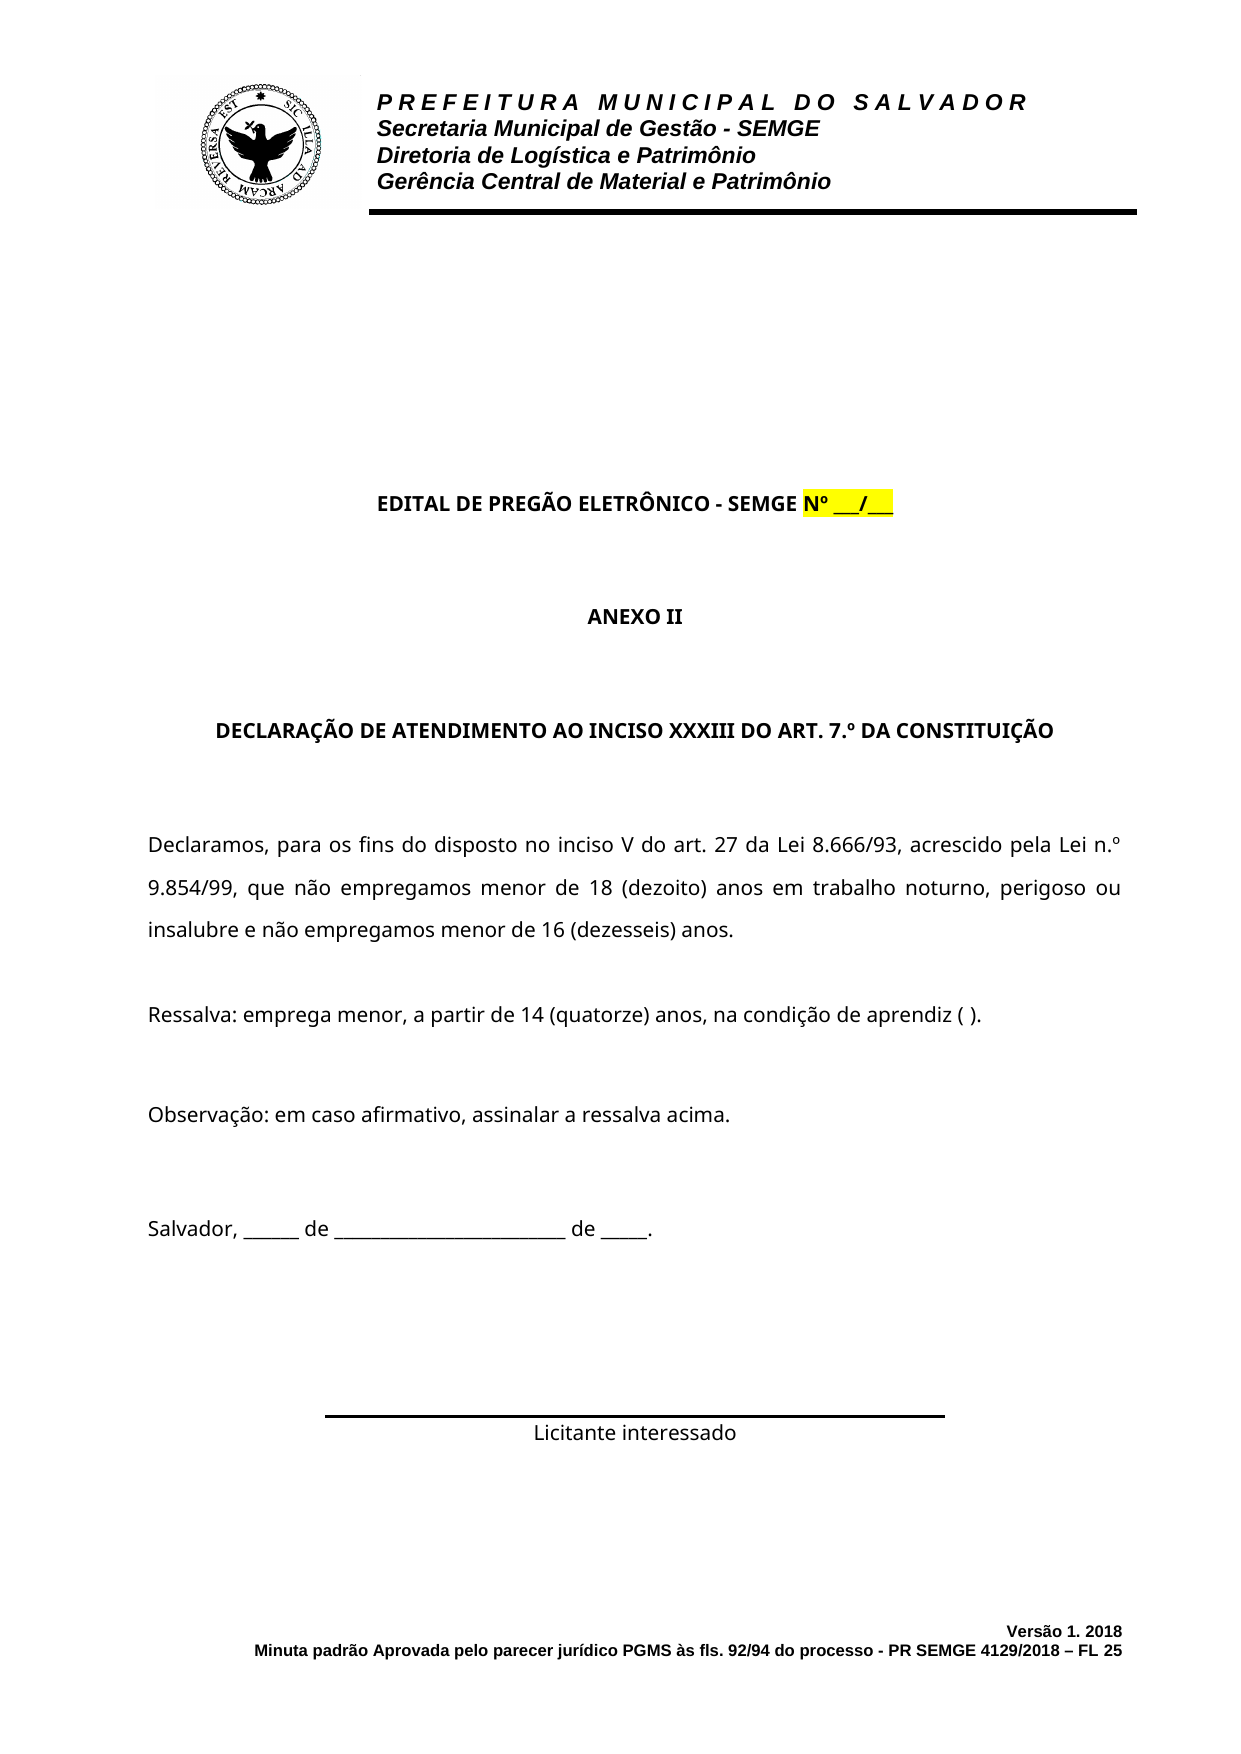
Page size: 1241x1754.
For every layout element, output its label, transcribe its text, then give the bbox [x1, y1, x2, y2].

picture [155, 75, 362, 209]
text Licitante interessado [148, 1418, 1122, 1446]
text Ressalva: emprega menor, a partir de 14 (quatorze) anos, na condição de aprendiz ( ). [148, 1000, 1122, 1029]
subtitle ANEXO II [148, 602, 1122, 631]
text DECLARAÇÃO DE ATENDIMENTO AO INCISO XXXIII DO ART. 7.º DA CONSTITUIÇÃO [148, 716, 1122, 745]
text Observação: em caso afirmativo, assinalar a ressalva acima. [148, 1100, 1122, 1128]
text Declaramos, para os fins do disposto no inciso V do art. 27 da Lei 8.666/93, acrescido pela Lei n.º 9.854/99, que não empregamos menor de 18 (dezoito) anos em trabalho noturno, perigoso ou insalubre e não empregamos menor de 16 (dezesseis) anos. [148, 830, 1122, 944]
text EDITAL DE PREGÃO ELETRÔNICO - SEMGE Nº ___/___ [148, 489, 1122, 517]
text Salvador, ______ de _________________________ de _____. [148, 1214, 1122, 1242]
